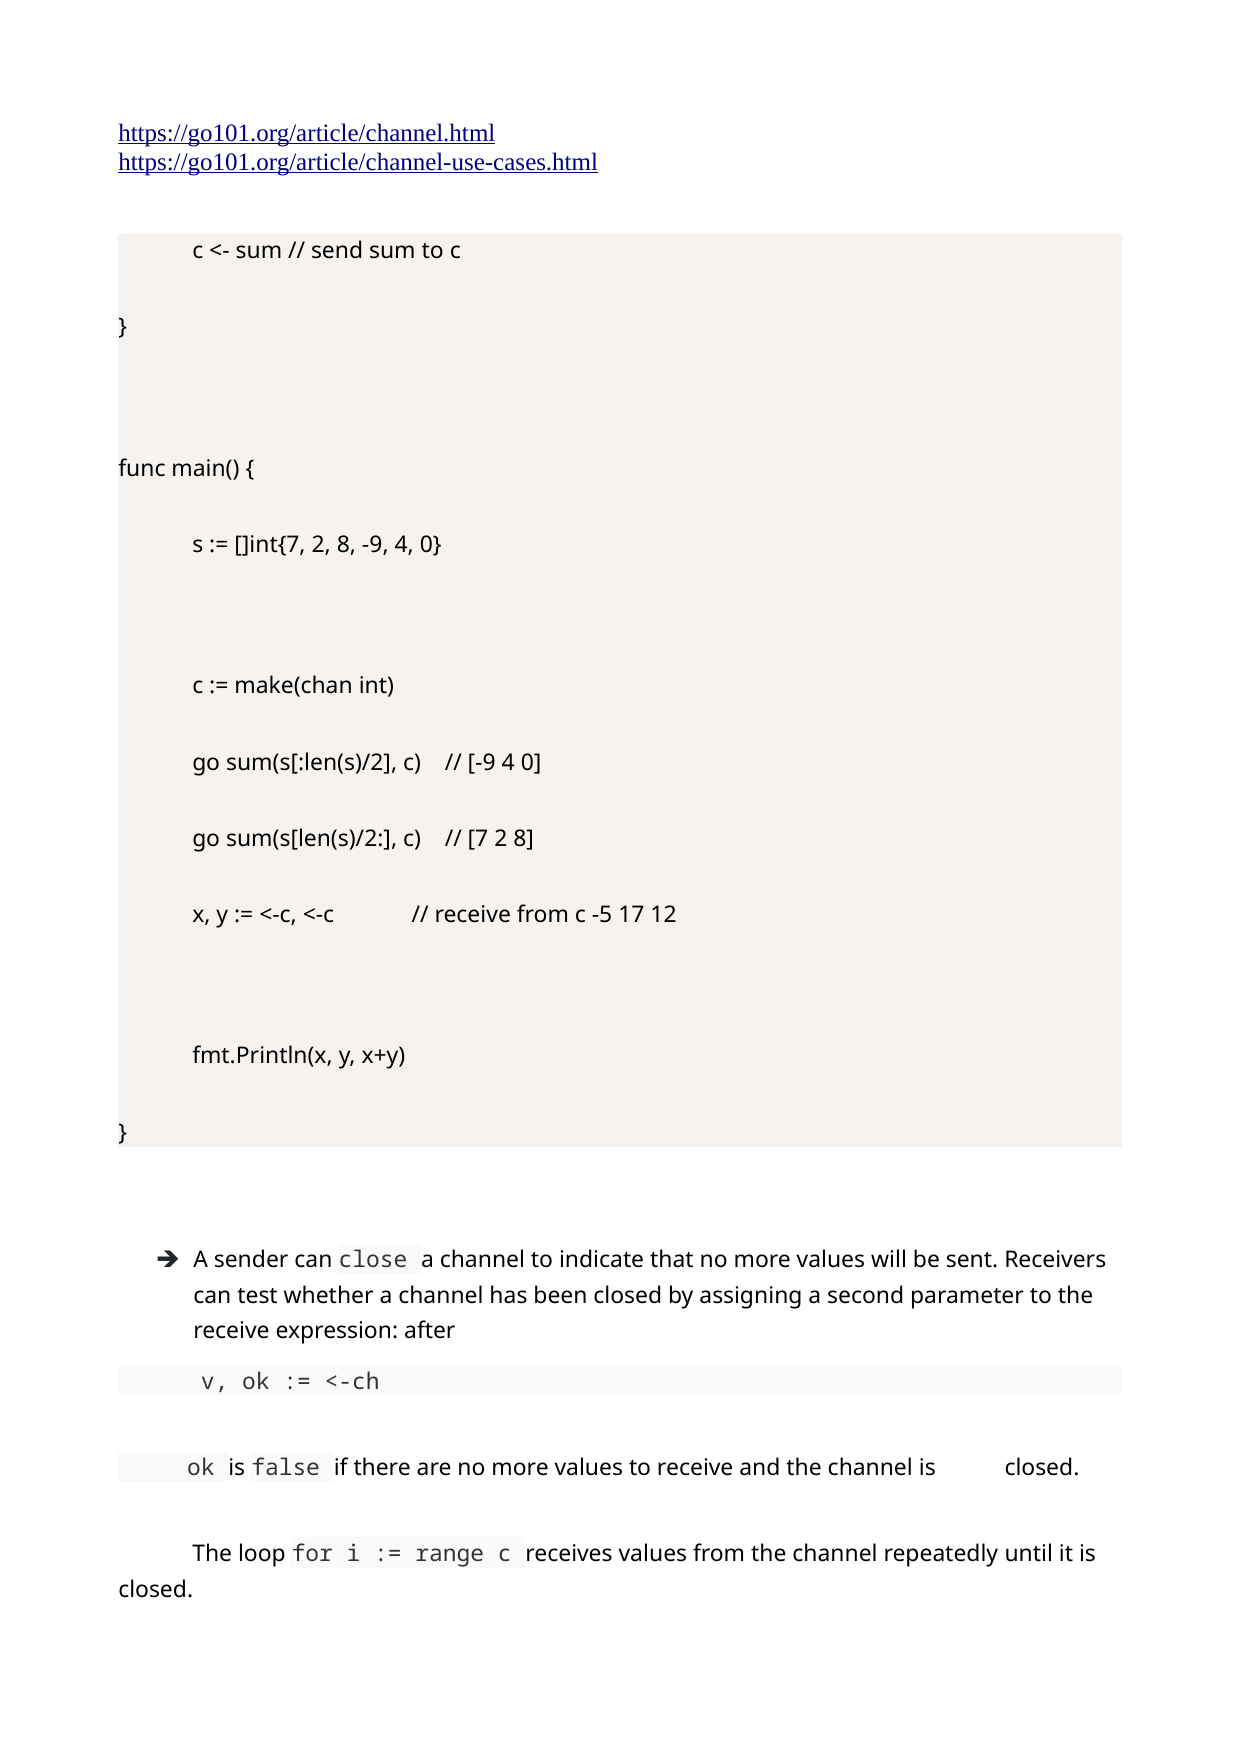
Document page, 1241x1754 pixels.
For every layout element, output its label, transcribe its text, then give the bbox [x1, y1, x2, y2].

text func main() { [118, 451, 1122, 483]
text } [118, 1116, 1122, 1147]
text s := []int{7, 2, 8, -9, 4, 0} [118, 528, 1122, 559]
text ok is false if there are no more values to receive and the channel is closed. [118, 1451, 1122, 1482]
text c <- sum // send sum to c [118, 234, 1122, 265]
text fmt.Println(x, y, x+y) [118, 1039, 1122, 1071]
text c := make(chan int) [118, 669, 1122, 700]
text x, y := <-c, <-c // receive from c -5 17 12 [118, 898, 1122, 929]
list A sender can close a channel to indicate that no more values will be sent. Receivers can test whether a channel has been closed by assigning a second parameter to the receive expression: after [156, 1243, 1122, 1346]
text The loop for i := range c receives values from the channel repeatedly until it is closed. [118, 1537, 1122, 1604]
text } [118, 310, 1122, 341]
text v, ok := <-ch [118, 1365, 1122, 1396]
text go sum(s[len(s)/2:], c) // [7 2 8] [118, 822, 1122, 853]
text go sum(s[:len(s)/2], c) // [-9 4 0] [118, 745, 1122, 777]
